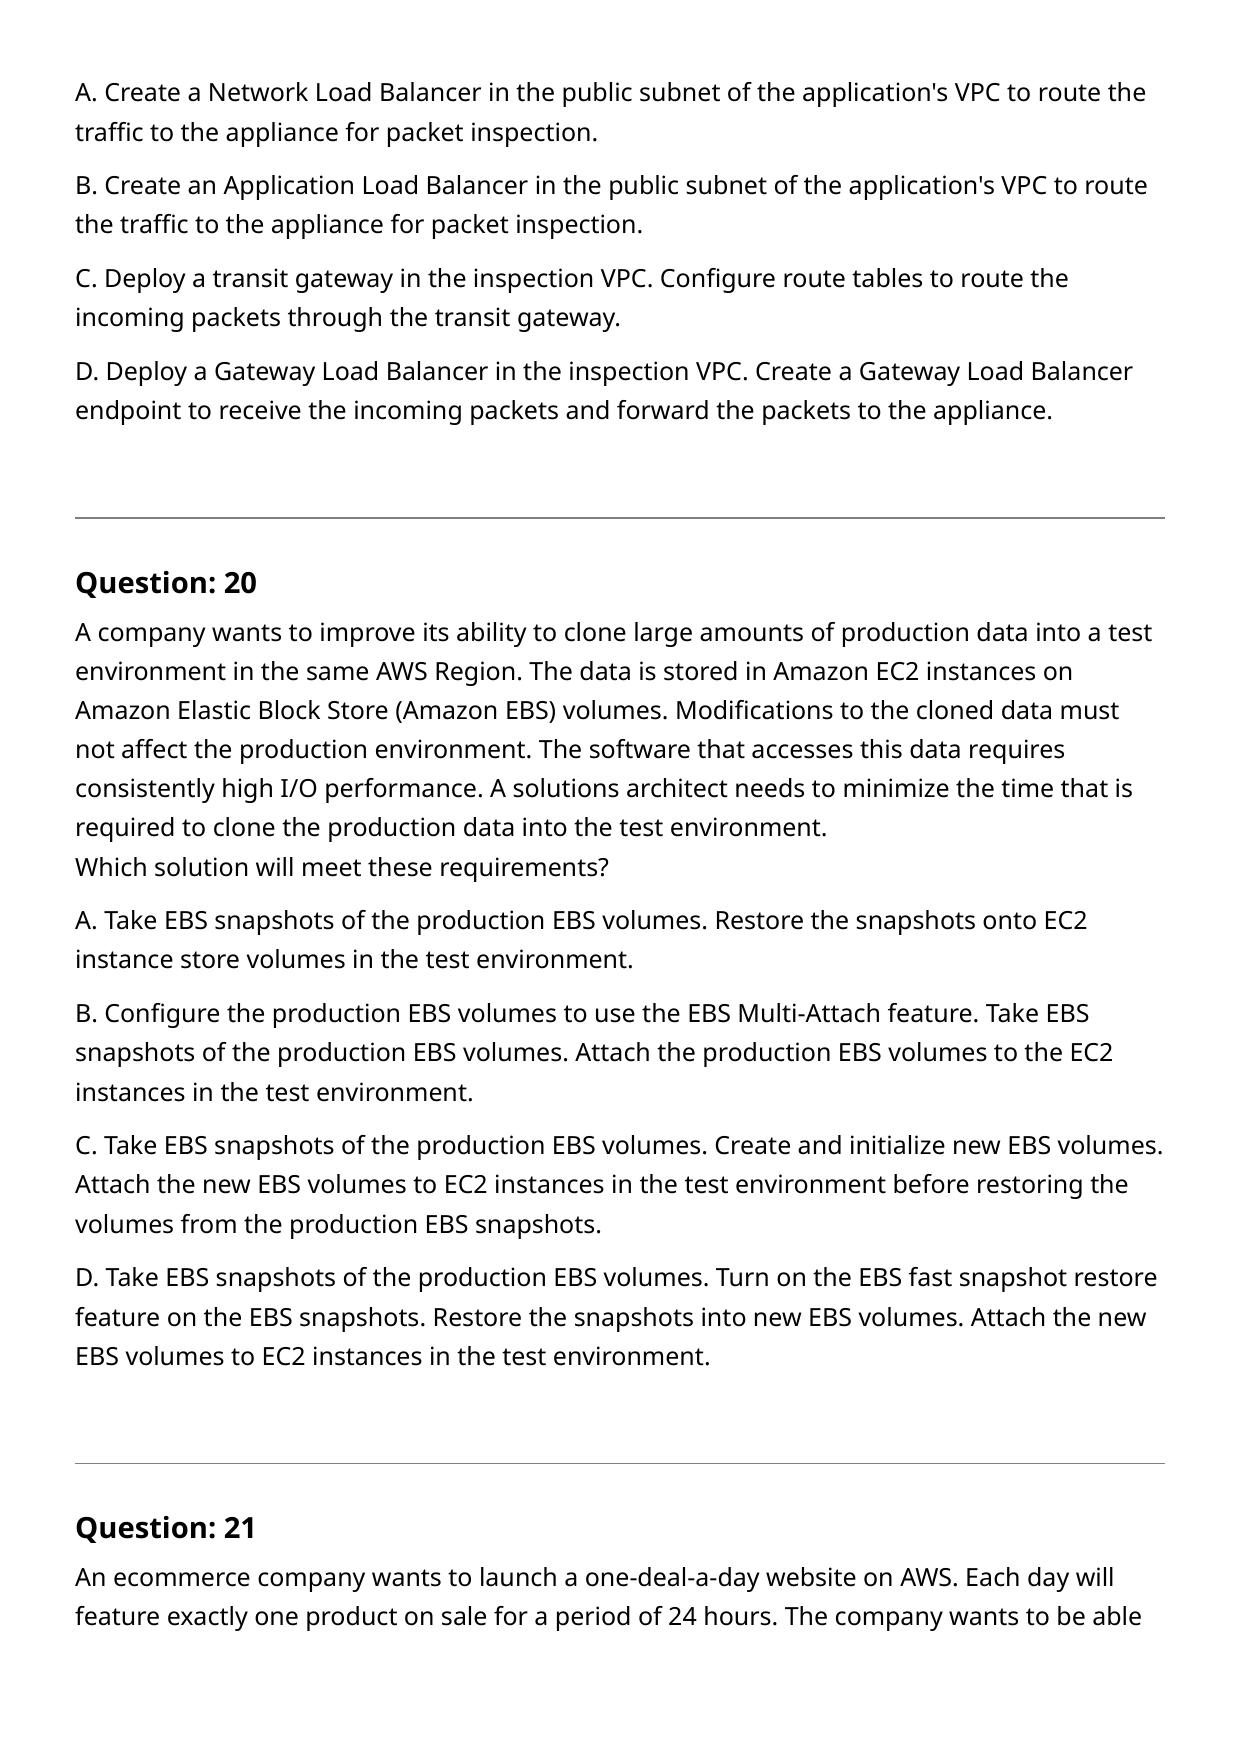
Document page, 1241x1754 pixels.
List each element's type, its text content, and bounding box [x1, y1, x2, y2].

text A. Create a Network Load Balancer in the public subnet of the application's VPC to route the traffic to the appliance for packet inspection. [75, 75, 1165, 148]
text B. Configure the production EBS volumes to use the EBS Multi-Attach feature. Take EBS snapshots of the production EBS volumes. Attach the production EBS volumes to the EC2 instances in the test environment. [75, 996, 1165, 1108]
text D. Deploy a Gateway Load Balancer in the inspection VPC. Create a Gateway Load Balancer endpoint to receive the incoming packets and forward the packets to the appliance. [75, 354, 1165, 427]
subtitle Question: 21 [75, 1507, 1165, 1547]
text An ecommerce company wants to launch a one-deal-a-day website on AWS. Each day will feature exactly one product on sale for a period of 24 hours. The company wants to be able [75, 1559, 1165, 1633]
text C. Deploy a transit gateway in the inspection VPC. Configure route tables to route the incoming packets through the transit gateway. [75, 261, 1165, 334]
subtitle Question: 20 [75, 562, 1165, 602]
text D. Take EBS snapshots of the production EBS volumes. Turn on the EBS fast snapshot restore feature on the EBS snapshots. Restore the snapshots into new EBS volumes. Attach the new EBS volumes to EC2 instances in the test environment. [75, 1260, 1165, 1372]
text A company wants to improve its ability to clone large amounts of production data into a test environment in the same AWS Region. The data is stored in Amazon EC2 instances on Amazon Elastic Block Store (Amazon EBS) volumes. Modifications to the cloned data must not affect the production environment. The software that accesses this data requires consistently high I/O performance. A solutions architect needs to minimize the time that is required to clone the production data into the test environment. Which solution will meet these requirements? [75, 614, 1165, 883]
text B. Create an Application Load Balancer in the public subnet of the application's VPC to route the traffic to the appliance for packet inspection. [75, 168, 1165, 241]
text C. Take EBS snapshots of the production EBS volumes. Create and initialize new EBS volumes. Attach the new EBS volumes to EC2 instances in the test environment before restoring the volumes from the production EBS snapshots. [75, 1128, 1165, 1240]
text A. Take EBS snapshots of the production EBS volumes. Restore the snapshots onto EC2 instance store volumes in the test environment. [75, 903, 1165, 976]
